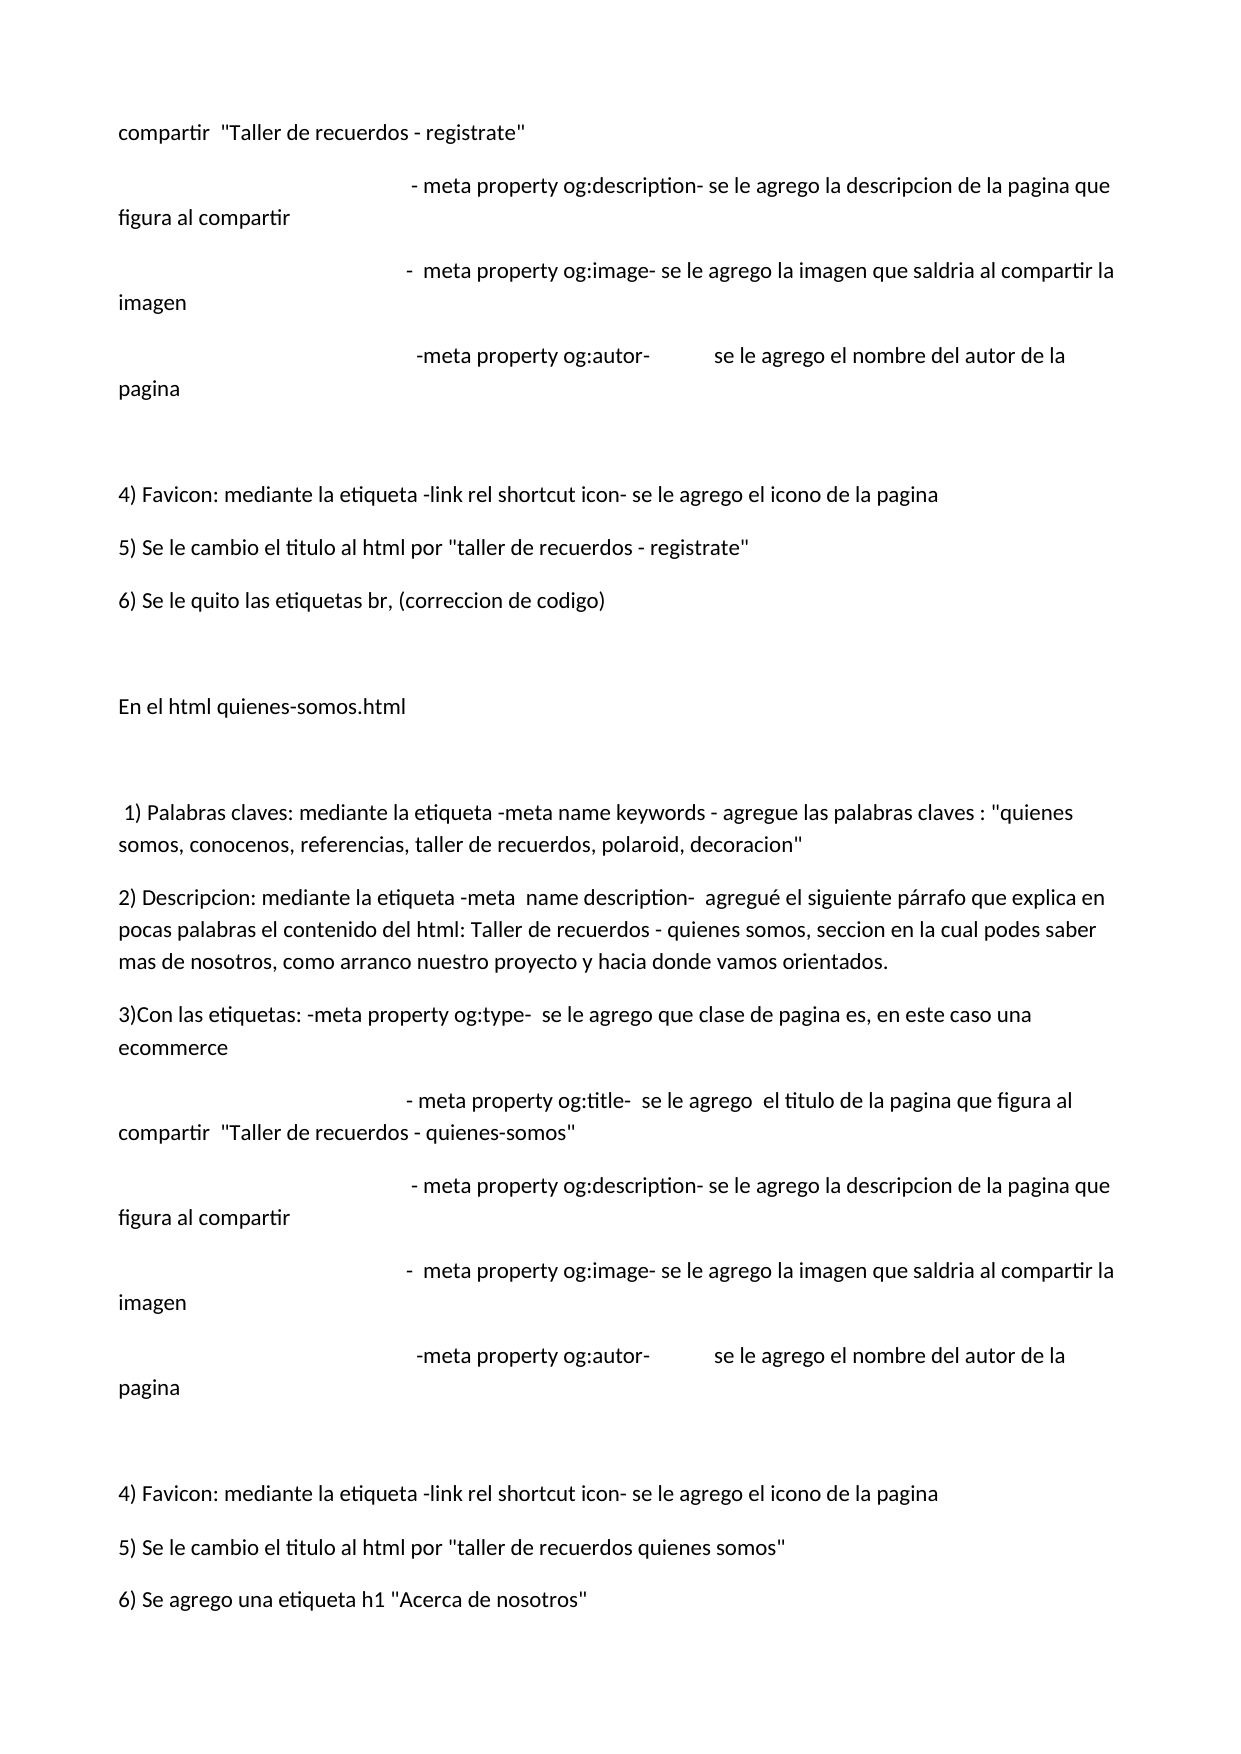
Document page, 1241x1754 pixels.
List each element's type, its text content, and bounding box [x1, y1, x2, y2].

text 6) Se le quito las etiquetas br, (correccion de codigo) [118, 586, 1122, 614]
text - meta property og:description- se le agrego la descripcion de la pagina que figura al compartir [118, 171, 1122, 231]
text En el html quienes-somos.html [118, 692, 1122, 720]
text 2) Descripcion: mediante la etiqueta -meta name description- agregué el siguiente párrafo que explica en pocas palabras el contenido del html: Taller de recuerdos - quienes somos, seccion en la cual podes saber mas de nosotros, como arranco nuestro proyecto y hacia donde vamos orientados. [118, 883, 1122, 976]
text 4) Favicon: mediante la etiqueta -link rel shortcut icon- se le agrego el icono de la pagina [118, 1479, 1122, 1508]
text - meta property og:image- se le agrego la imagen que saldria al compartir la imagen [118, 1256, 1122, 1316]
text 5) Se le cambio el titulo al html por "taller de recuerdos - registrate" [118, 533, 1122, 561]
text 5) Se le cambio el titulo al html por "taller de recuerdos quienes somos" [118, 1533, 1122, 1561]
text 1) Palabras claves: mediante la etiqueta -meta name keywords - agregue las palabras claves : "quienes somos, conocenos, referencias, taller de recuerdos, polaroid, decoracion" [118, 798, 1122, 858]
text 4) Favicon: mediante la etiqueta -link rel shortcut icon- se le agrego el icono de la pagina [118, 480, 1122, 508]
text - meta property og:image- se le agrego la imagen que saldria al compartir la imagen [118, 256, 1122, 317]
text compartir "Taller de recuerdos - registrate" [118, 118, 1122, 146]
text -meta property og:autor- se le agrego el nombre del autor de la pagina [118, 342, 1122, 402]
text 6) Se agrego una etiqueta h1 "Acerca de nosotros" [118, 1586, 1122, 1614]
text -meta property og:autor- se le agrego el nombre del autor de la pagina [118, 1341, 1122, 1402]
text 3)Con las etiquetas: -meta property og:type- se le agrego que clase de pagina es, en este caso una ecommerce [118, 1001, 1122, 1061]
text - meta property og:description- se le agrego la descripcion de la pagina que figura al compartir [118, 1171, 1122, 1231]
text - meta property og:title- se le agrego el titulo de la pagina que figura al compartir "Taller de recuerdos - quienes-somos" [118, 1086, 1122, 1146]
